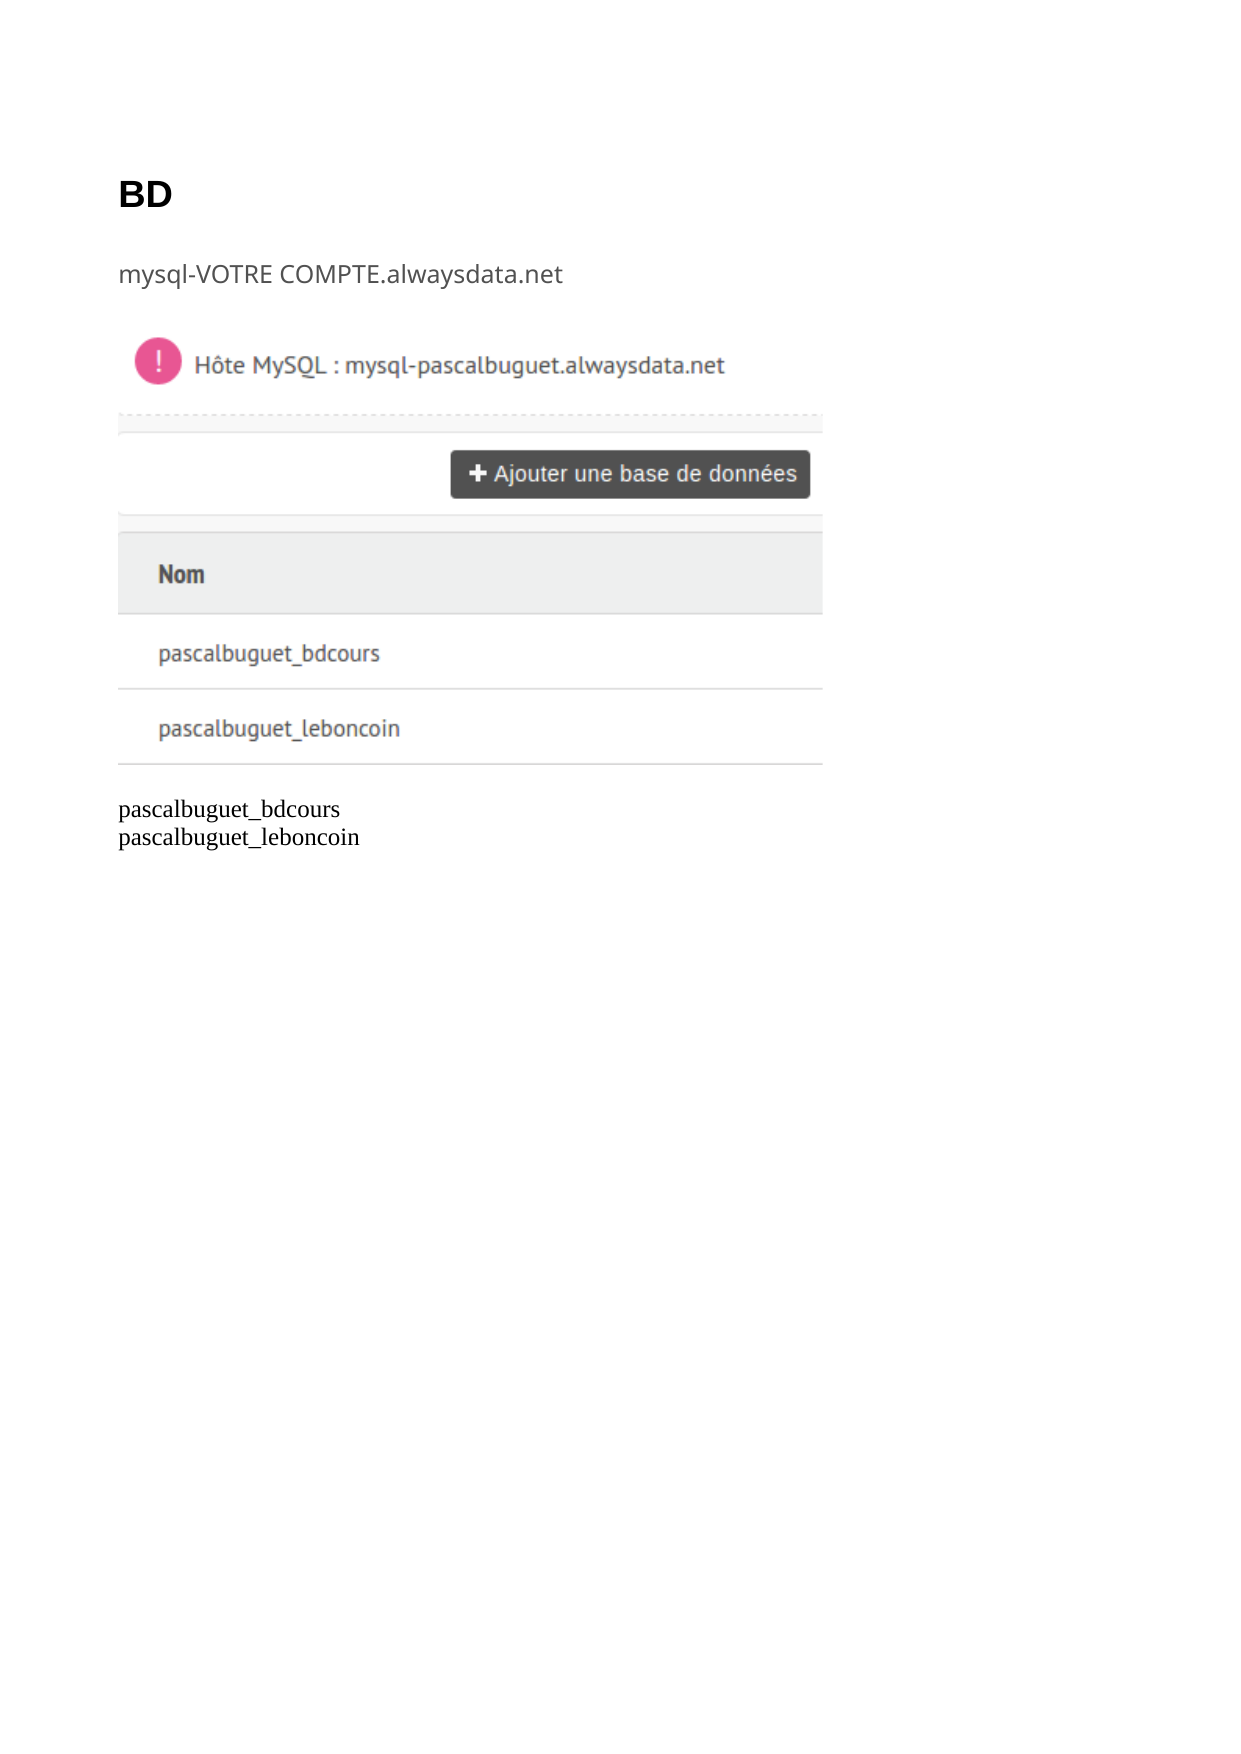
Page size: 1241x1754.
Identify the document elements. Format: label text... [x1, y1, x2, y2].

text pascalbuguet_leboncoin [118, 822, 1122, 851]
text mysql-VOTRE COMPTE.alwaysdata.net [118, 257, 1122, 291]
picture [118, 319, 823, 765]
subtitle BD [118, 172, 1122, 216]
text pascalbuguet_bdcours [118, 794, 1122, 822]
